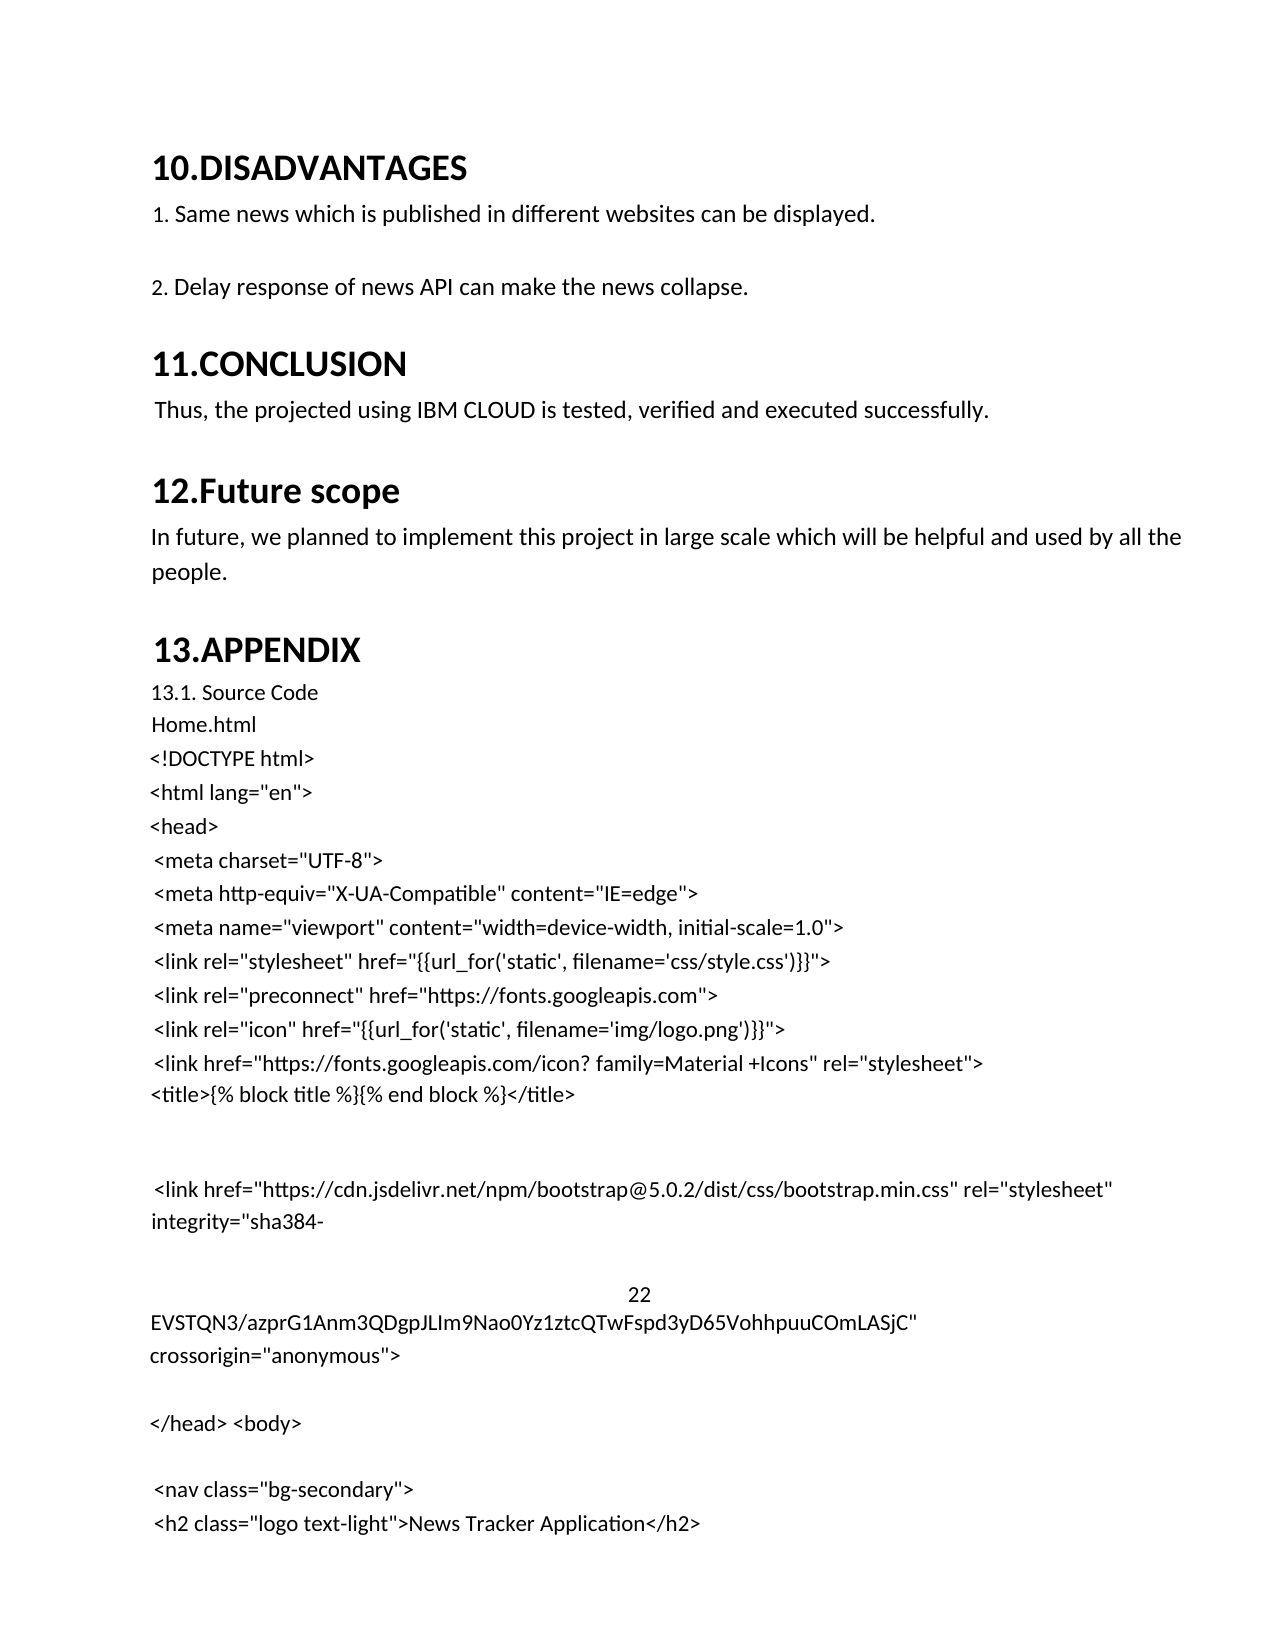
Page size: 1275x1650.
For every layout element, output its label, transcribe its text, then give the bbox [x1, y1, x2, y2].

text <nav class="bg-secondary"> [148, 1476, 1269, 1503]
text In future, we planned to implement this project in large scale which will be helpful and used by all the people. [151, 521, 1185, 586]
text EVSTQN3/azprG1Anm3QDgpJLIm9Nao0Yz1ztcQTwFspd3yD65VohhpuuCOmLASjC" crossorigin="anonymous"> [149, 1308, 922, 1369]
text <link href="https://fonts.googleapis.com/icon? family=Material +Icons" rel="stylesheet"> <title>{% block title %}{% end block %}</title> [148, 1049, 1006, 1108]
text <meta http-equiv="X-UA-Compatible" content="IE=edge"> [148, 879, 1269, 908]
text <meta name="viewport" content="width=device-width, initial-scale=1.0"> [148, 913, 1269, 941]
text <link rel="stylesheet" href="{{url_for('static', filename='css/style.css')}}"> [148, 947, 1269, 975]
text 13.APPENDIX [153, 626, 1269, 672]
text Thus, the projected using IBM CLOUD is tested, verified and executed successfully. [154, 395, 1269, 425]
text <link href="https://cdn.jsdelivr.net/npm/bootstrap@5.0.2/dist/css/bootstrap.min.css" rel="stylesheet" integrity="sha384- [149, 1175, 1135, 1235]
text <head> [149, 812, 1269, 840]
text <!DOCTYPE html> [149, 744, 1269, 772]
text 2. Delay response of news API can make the news collapse. [151, 271, 1269, 301]
text <link rel="icon" href="{{url_for('static', filename='img/logo.png')}}"> [148, 1015, 1269, 1043]
text 22 [628, 1280, 1269, 1308]
text 12.Future scope [151, 467, 1269, 513]
text 1. Same news which is published in different websites can be displayed. [152, 198, 1269, 229]
text <link rel="preconnect" href="https://fonts.googleapis.com"> [148, 981, 1269, 1009]
text 11.CONCLUSION [151, 340, 1269, 386]
text </head> <body> [149, 1409, 1269, 1437]
text Home.html [151, 710, 1269, 738]
text <meta charset="UTF-8"> [148, 846, 1269, 874]
text <html lang="en"> [149, 778, 1269, 806]
text <h2 class="logo text-light">News Tracker Application</h2> [148, 1509, 1269, 1537]
text 13.1. Source Code [150, 678, 1269, 706]
text 10.DISADVANTAGES [151, 144, 1269, 190]
